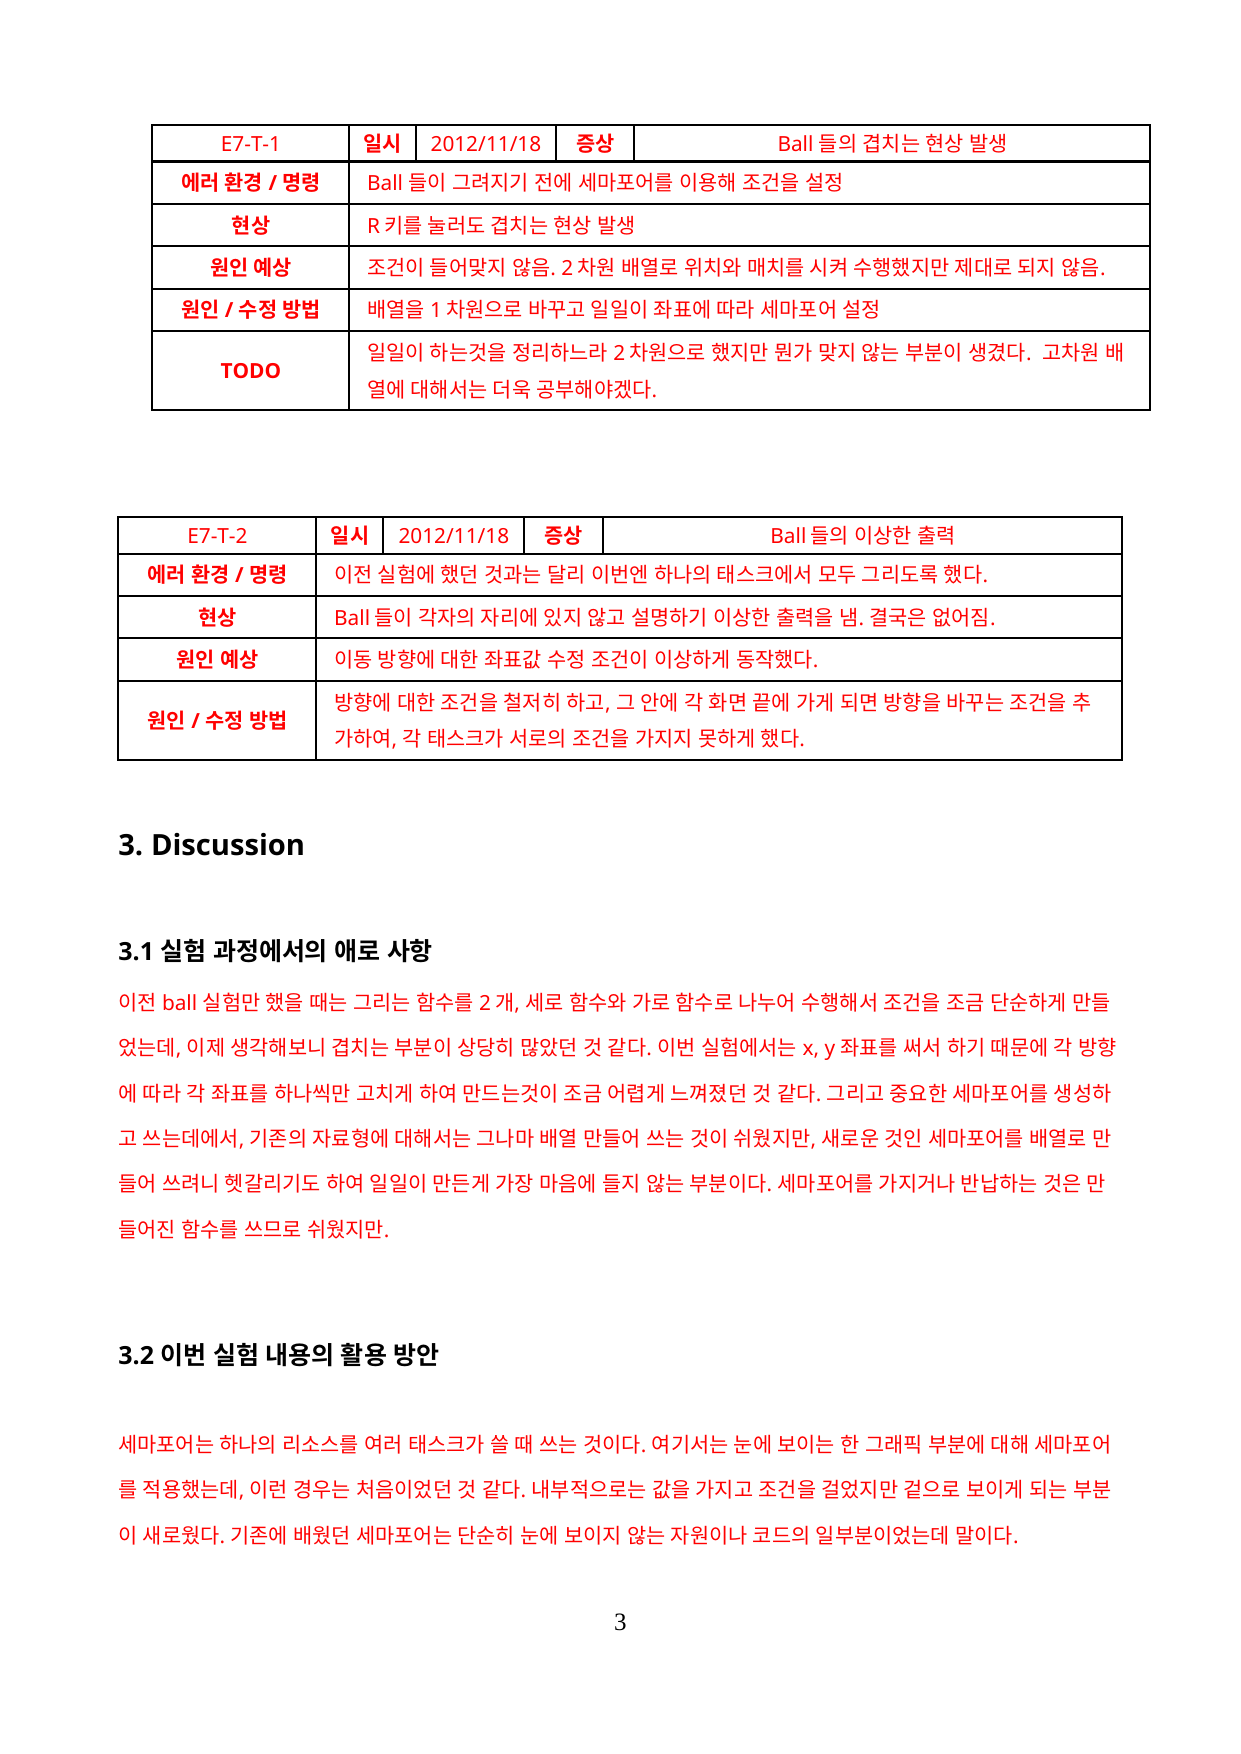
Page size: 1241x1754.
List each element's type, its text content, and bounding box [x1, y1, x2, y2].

table_cell Ball 들이 그려지기 전에 세마포어를 이용해 조건을 설정 [350, 163, 1149, 203]
table_cell 원인 / 수정 방법 [153, 290, 348, 330]
table_cell 원인 예상 [119, 639, 315, 679]
table_header E7-T-1 [153, 126, 348, 160]
text 3. Discussion [118, 824, 1122, 864]
table_cell 에러 환경 / 명령 [153, 163, 348, 203]
text 세마포어는 하나의 리소스를 여러 태스크가 쓸 때 쓰는 것이다. 여기서는 눈에 보이는 한 그래픽 부분에 대해 세마포어를 적용했는데, 이런 경우는 처음이었던 것 같다. 내부적으로는 값을 가지고 조건을 걸었지만 겉으로 보이게 되는 부분이 새로웠다. 기존에 배웠던 세마포어는 단순히 눈에 보이지 않는 자원이나 코드의 일부분이었는데 말이다. [118, 1430, 1122, 1549]
table_cell Ball들이 각자의 자리에 있지 않고 설명하기 이상한 출력을 냄. 결국은 없어짐. [317, 597, 1121, 637]
table_cell 이전 실험에 했던 것과는 달리 이번엔 하나의 태스크에서 모두 그리도록 했다. [317, 555, 1121, 595]
table_header E7-T-2 [119, 518, 315, 552]
table_cell 방향에 대한 조건을 철저히 하고, 그 안에 각 화면 끝에 가게 되면 방향을 바꾸는 조건을 추가하여, 각 태스크가 서로의 조건을 가지지 못하게 했다. [317, 682, 1121, 759]
table_header 일시 [350, 126, 415, 160]
table_header 일시 [317, 518, 382, 552]
text 3.2 이번 실험 내용의 활용 방안 [118, 1337, 1122, 1371]
table_header Ball들의 이상한 출력 [604, 518, 1121, 552]
table_cell 일일이 하는것을 정리하느라 2차원으로 했지만 뭔가 맞지 않는 부분이 생겼다. 고차원 배열에 대해서는 더욱 공부해야겠다. [350, 332, 1149, 409]
table_header 2012/11/18 [417, 126, 555, 160]
text 이전 ball 실험만 했을 때는 그리는 함수를 2개, 세로 함수와 가로 함수로 나누어 수행해서 조건을 조금 단순하게 만들었는데, 이제 생각해보니 겹치는 부분이 상당히 많았던 것 같다. 이번 실험에서는 x, y 좌표를 써서 하기 때문에 각 방향에 따라 각 좌표를 하나씩만 고치게 하여 만드는것이 조금 어렵게 느껴졌던 것 같다. 그리고 중요한 세마포어를 생성하고 쓰는데에서, 기존의 자료형에 대해서는 그나마 배열 만들어 쓰는 것이 쉬웠지만, 새로운 것인 세마포어를 배열로 만들어 쓰려니 헷갈리기도 하여 일일이 만든게 가장 마음에 들지 않는 부분이다. 세마포어를 가지거나 반납하는 것은 만들어진 함수를 쓰므로 쉬웠지만. [118, 988, 1122, 1243]
table_cell 에러 환경 / 명령 [119, 555, 315, 595]
table_header 증상 [557, 126, 633, 160]
table_cell 조건이 들어맞지 않음. 2차원 배열로 위치와 매치를 시켜 수행했지만 제대로 되지 않음. [350, 247, 1149, 288]
table_header 증상 [525, 518, 602, 552]
table_cell TODO [153, 332, 348, 409]
table_cell 원인 / 수정 방법 [119, 682, 315, 759]
table_header 2012/11/18 [384, 518, 523, 552]
table_cell 배열을 1차원으로 바꾸고 일일이 좌표에 따라 세마포어 설정 [350, 290, 1149, 330]
text 3.1 실험 과정에서의 애로 사항 [118, 933, 1122, 967]
table_cell 현상 [119, 597, 315, 637]
table_cell 현상 [153, 205, 348, 245]
table_cell 이동 방향에 대한 좌표값 수정 조건이 이상하게 동작했다. [317, 639, 1121, 679]
table_header Ball 들의 겹치는 현상 발생 [635, 126, 1149, 160]
table_cell R키를 눌러도 겹치는 현상 발생 [350, 205, 1149, 245]
table_cell 원인 예상 [153, 247, 348, 288]
